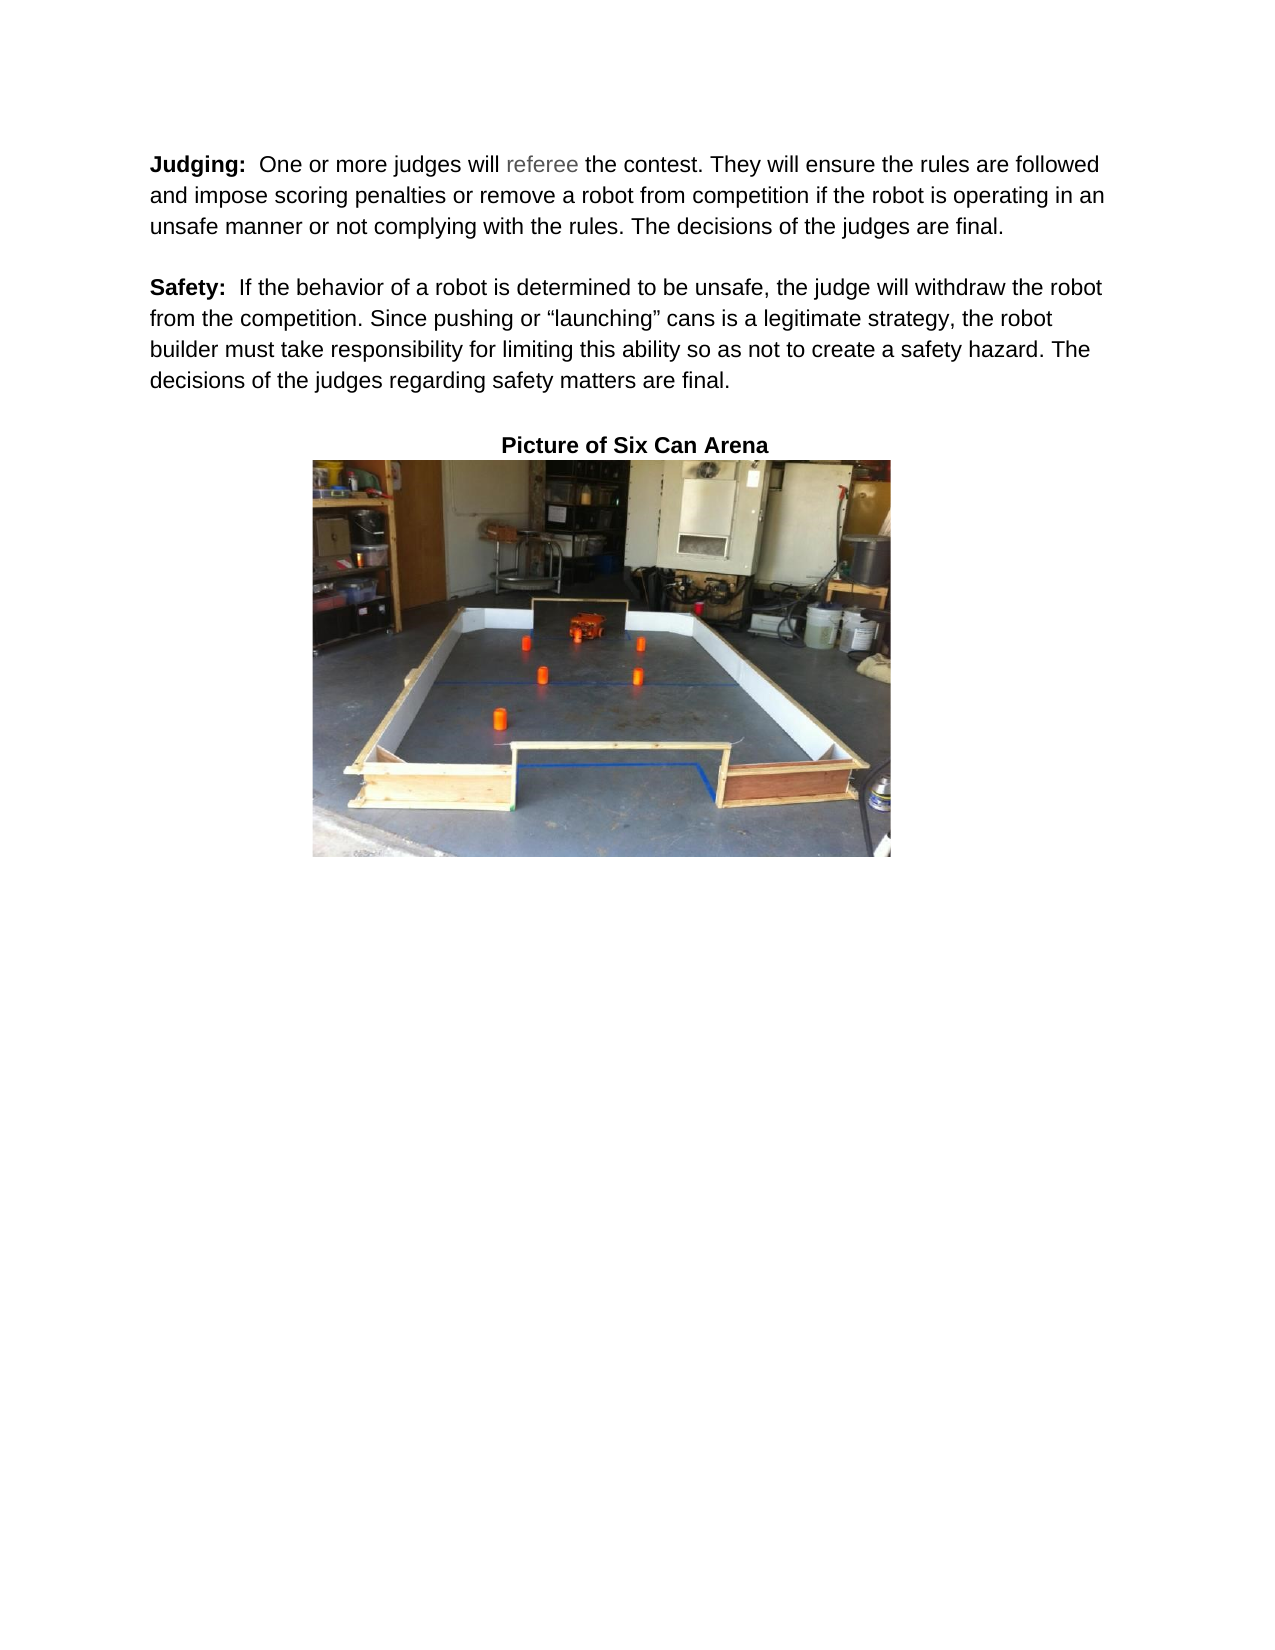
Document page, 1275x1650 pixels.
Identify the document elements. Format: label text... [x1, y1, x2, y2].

text Safety: If the behavior of a robot is determined to be unsafe, the judge will withdraw the robot from the competition. Since pushing or “launching” cans is a legitimate strategy, the robot builder must take responsibility for limiting this ability so as not to create a safety hazard. The decisions of the judges regarding safety matters are final. [149, 274, 1125, 393]
text Picture of Six Can Arena [152, 432, 1124, 458]
text Judging: One or more judges will referee the contest. They will ensure the rules are followed and impose scoring penalties or remove a robot from competition if the robot is operating in an unsafe manner or not complying with the rules. The decisions of the judges are final. [149, 151, 1125, 239]
